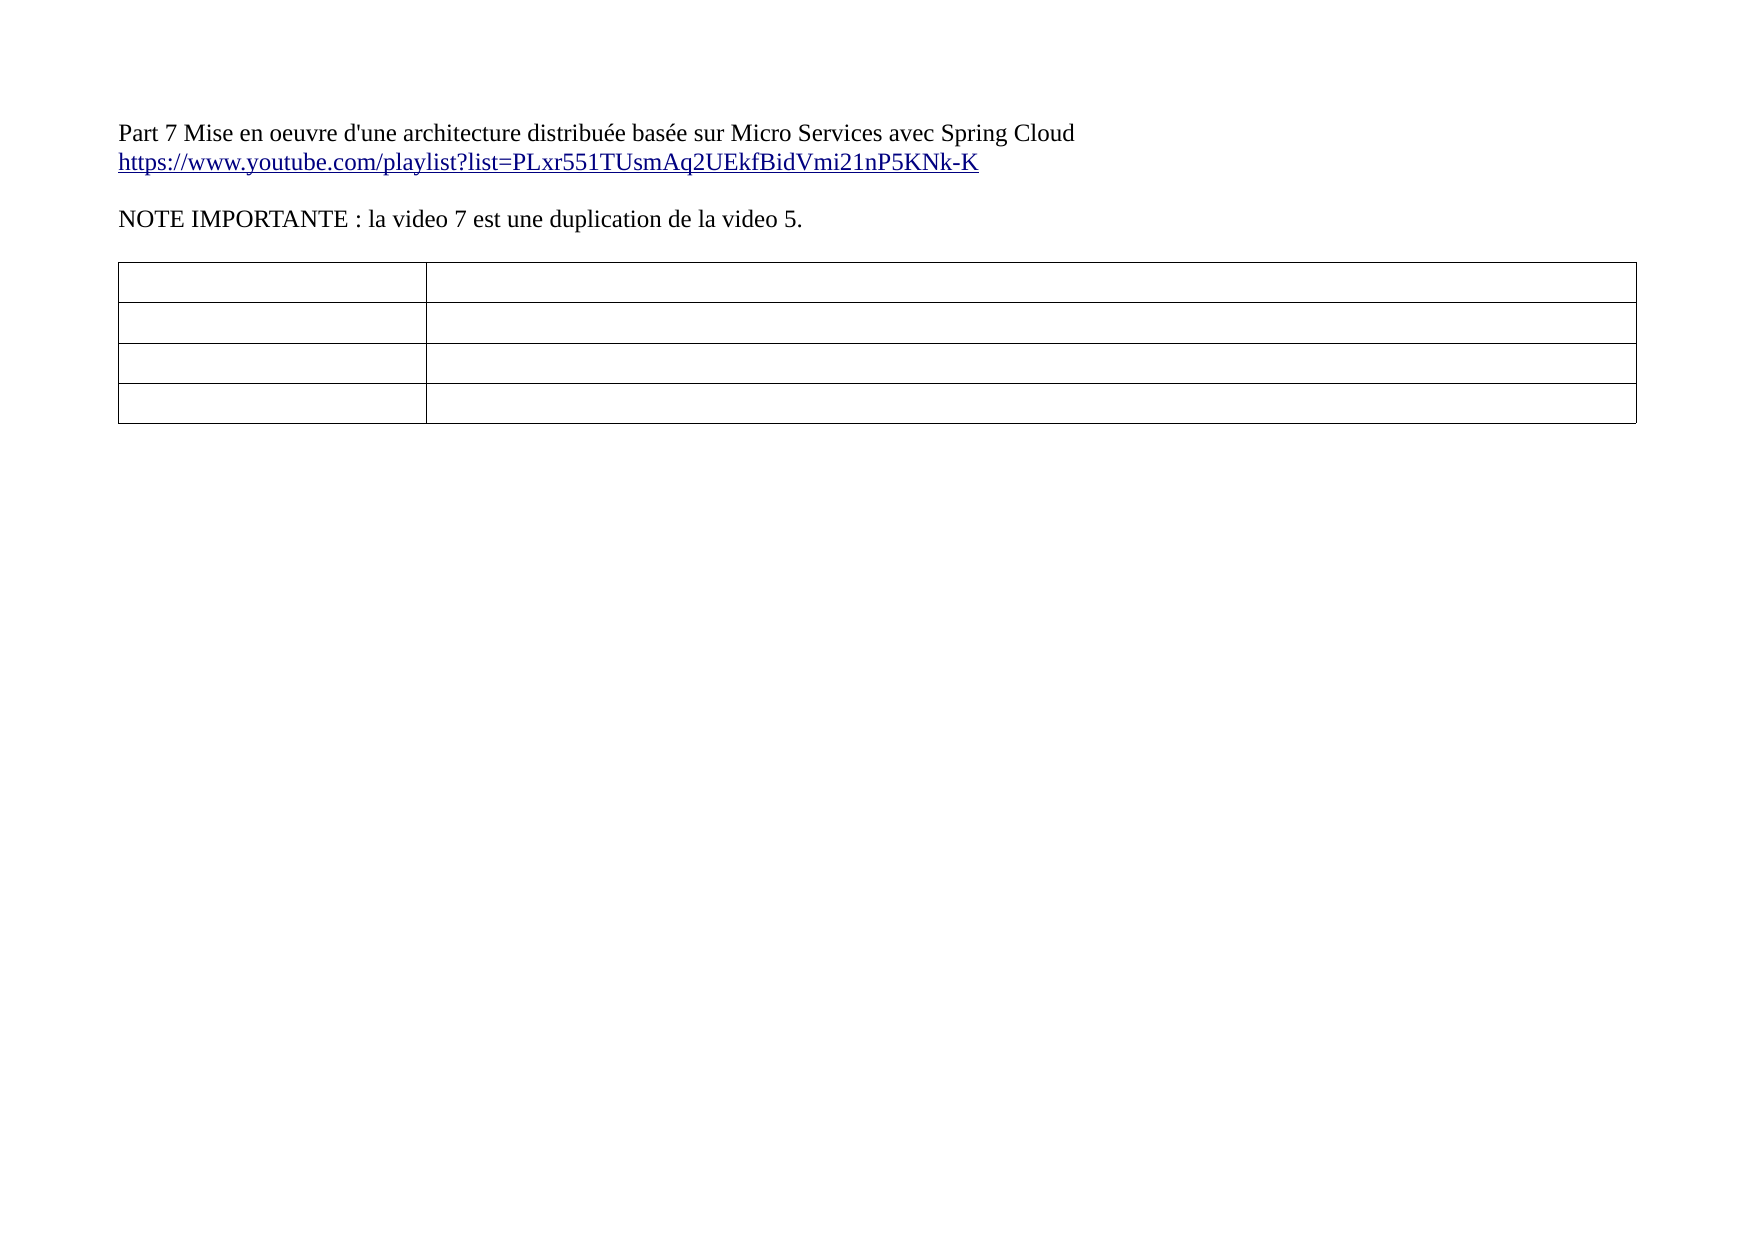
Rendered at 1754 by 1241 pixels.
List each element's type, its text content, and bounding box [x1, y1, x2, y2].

table_cell [427, 384, 1636, 423]
table_cell [119, 384, 426, 423]
table_cell [119, 344, 426, 383]
table_cell [427, 344, 1636, 383]
table_cell [427, 303, 1636, 342]
table_cell [119, 303, 426, 342]
text Part 7 Mise en oeuvre d'une architecture distribuée basée sur Micro Services avec Spring Cloud [118, 118, 1636, 147]
text NOTE IMPORTANTE : la video 7 est une duplication de la video 5. [118, 204, 1636, 233]
text https://www.youtube.com/playlist?list=PLxr551TUsmAq2UEkfBidVmi21nP5KNk-K [118, 147, 1636, 176]
table_header [119, 263, 426, 302]
table_header [427, 263, 1636, 302]
